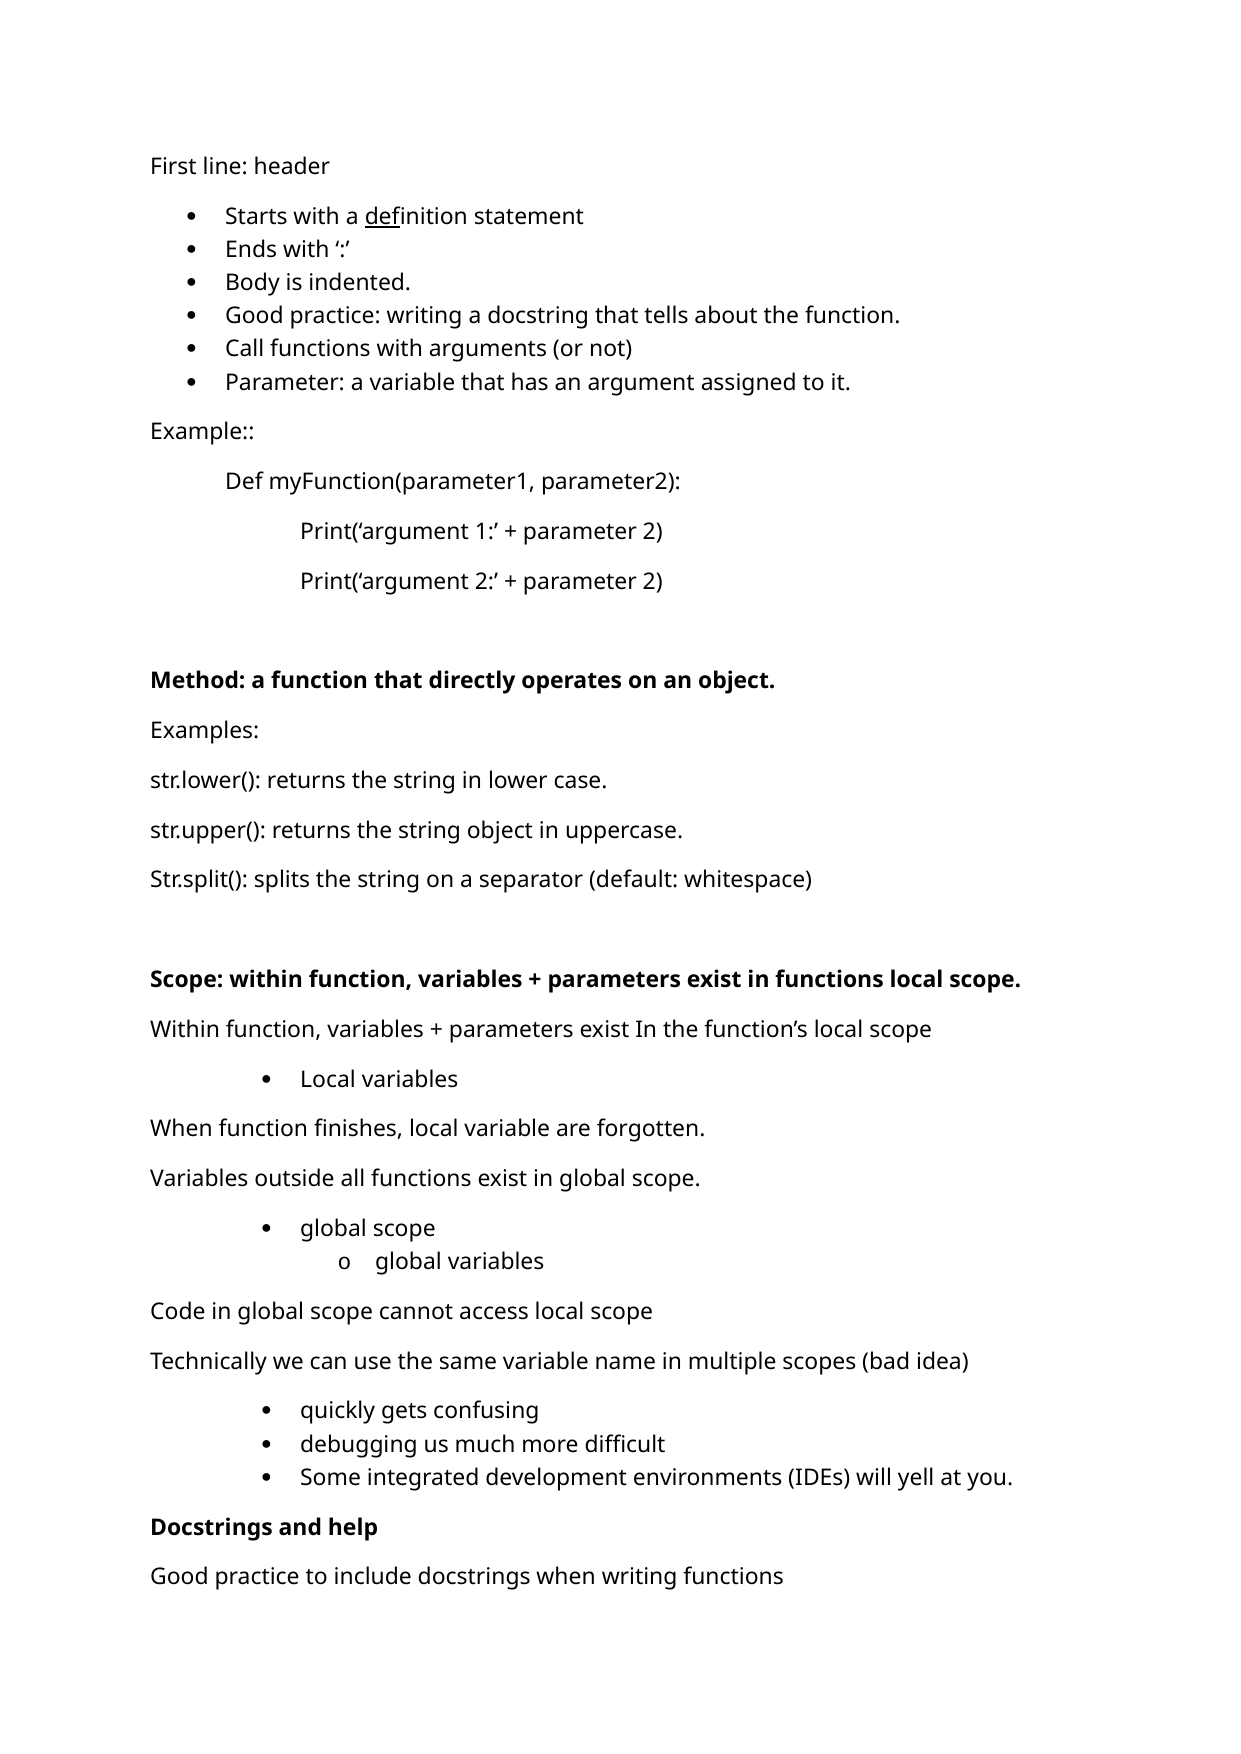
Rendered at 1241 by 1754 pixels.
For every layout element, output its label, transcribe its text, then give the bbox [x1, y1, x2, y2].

text When function finishes, local variable are forgotten. [150, 1112, 1090, 1143]
text Good practice to include docstrings when writing functions [150, 1560, 1090, 1592]
text Within function, variables + parameters exist In the function’s local scope [150, 1013, 1090, 1044]
text Print(‘argument 2:’ + parameter 2) [300, 564, 1090, 596]
list global scope [262, 1212, 1090, 1243]
list Parameter: a variable that has an argument assigned to it. [187, 365, 1090, 397]
text Scope: within function, variables + parameters exist in functions local scope. [150, 963, 1090, 994]
list Good practice: writing a docstring that tells about the function. [187, 299, 1090, 330]
text Code in global scope cannot access local scope [150, 1295, 1090, 1326]
list Starts with a definition statement [187, 200, 1090, 231]
text Def myFunction(parameter1, parameter2): [225, 465, 1090, 496]
list Body is indented. [187, 266, 1090, 297]
list debugging us much more difficult [262, 1428, 1090, 1459]
list Some integrated development environments (IDEs) will yell at you. [262, 1461, 1090, 1492]
text First line: header [150, 150, 1090, 181]
text Method: a function that directly operates on an object. [150, 664, 1090, 695]
text str.upper(): returns the string object in uppercase. [150, 813, 1090, 845]
text Examples: [150, 714, 1090, 745]
list Ends with ‘:’ [187, 233, 1090, 264]
list global variables [337, 1245, 1090, 1276]
text Print(‘argument 1:’ + parameter 2) [300, 515, 1090, 546]
text Docstrings and help [150, 1511, 1090, 1542]
text Technically we can use the same variable name in multiple scopes (bad idea) [150, 1345, 1090, 1376]
text Variables outside all functions exist in global scope. [150, 1162, 1090, 1193]
list quickly gets confusing [262, 1394, 1090, 1426]
list Local variables [262, 1062, 1090, 1094]
text str.lower(): returns the string in lower case. [150, 764, 1090, 795]
list Call functions with arguments (or not) [187, 332, 1090, 363]
text Str.split(): splits the string on a separator (default: whitespace) [150, 863, 1090, 894]
text Example:: [150, 415, 1090, 446]
